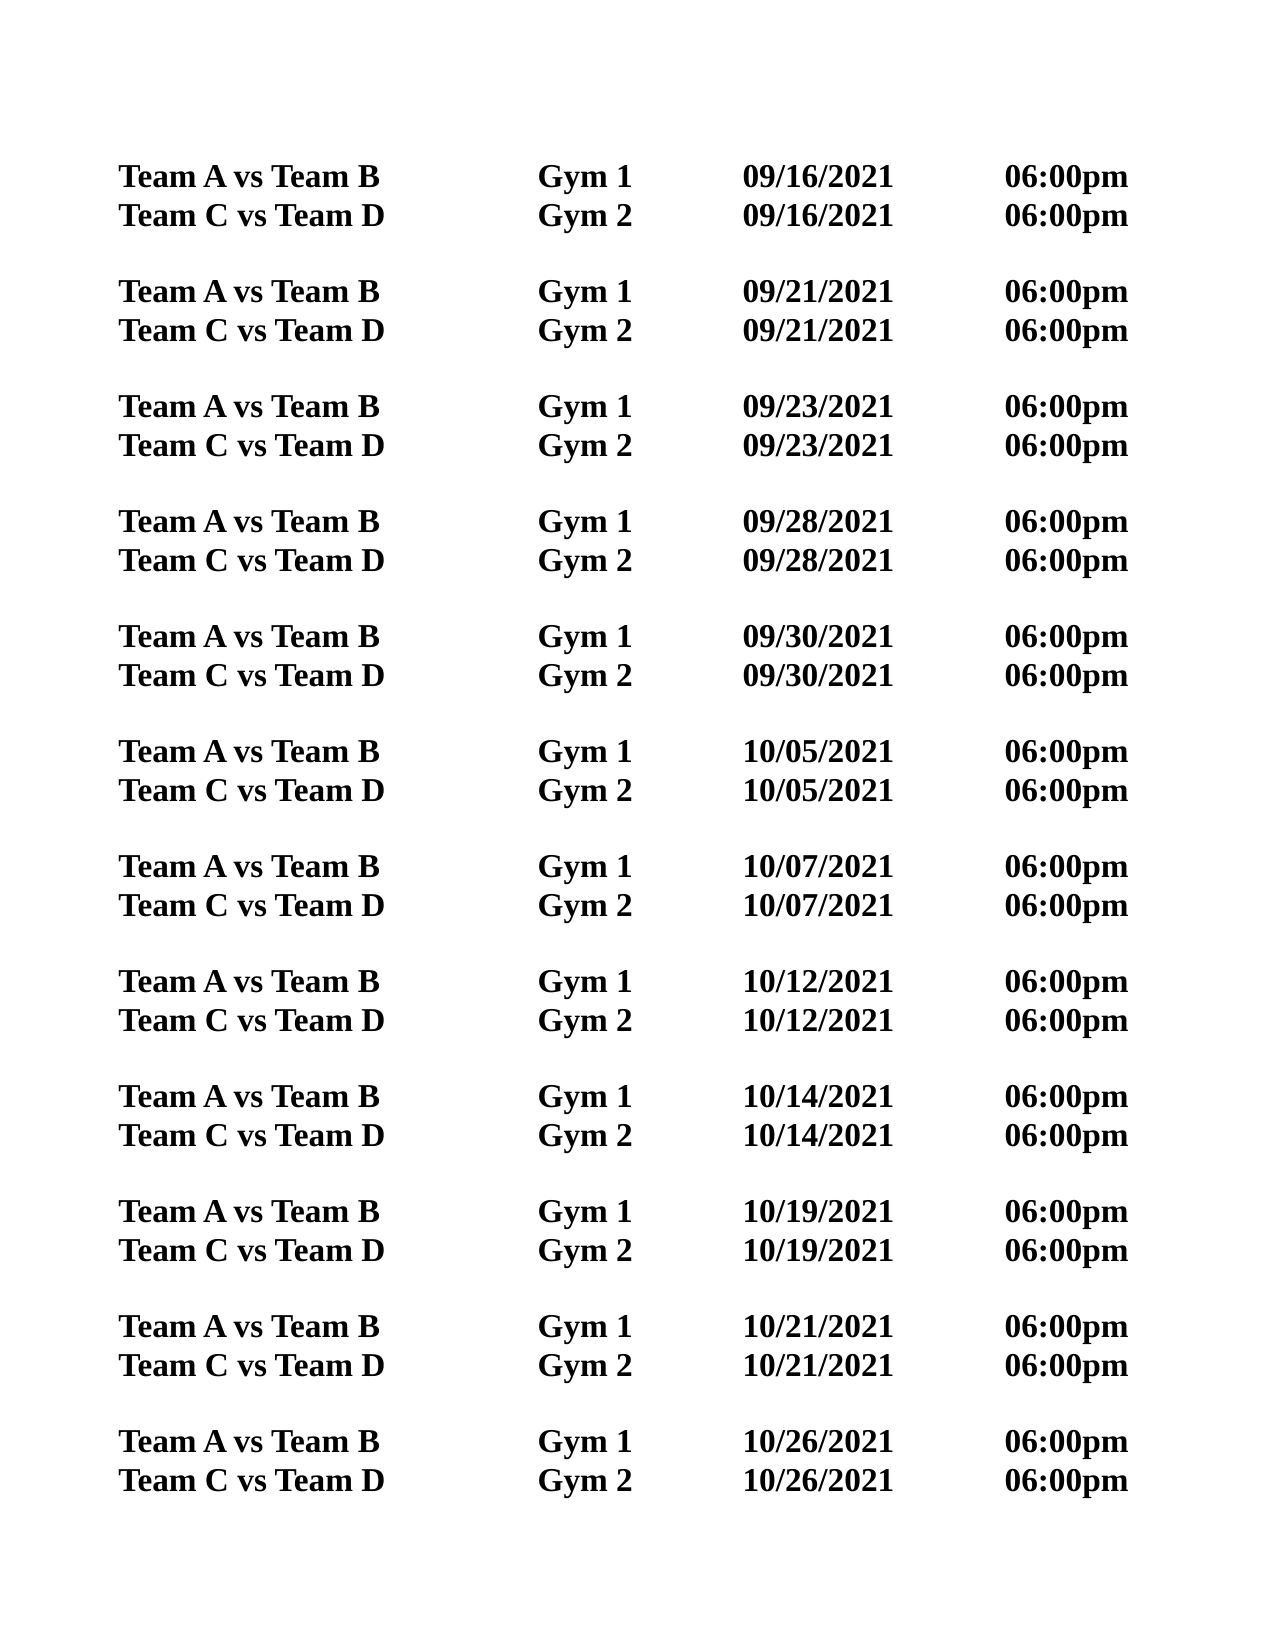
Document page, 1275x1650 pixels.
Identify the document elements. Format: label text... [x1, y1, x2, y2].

text Team C vs Team D Gym 2 10/05/2021 06:00pm [118, 770, 1157, 808]
text Team A vs Team B Gym 1 10/12/2021 06:00pm [118, 961, 1157, 1000]
text Team A vs Team B Gym 1 09/28/2021 06:00pm [118, 501, 1157, 540]
text Team C vs Team D Gym 2 09/23/2021 06:00pm [118, 425, 1157, 463]
text Team A vs Team B Gym 1 10/21/2021 06:00pm [118, 1306, 1157, 1345]
text Team A vs Team B Gym 1 10/26/2021 06:00pm [118, 1421, 1157, 1460]
text Team C vs Team D Gym 2 10/26/2021 06:00pm [118, 1460, 1157, 1498]
text Team A vs Team B Gym 1 09/21/2021 06:00pm [118, 271, 1157, 310]
text Team A vs Team B Gym 1 09/16/2021 06:00pm [118, 156, 1157, 195]
text Team C vs Team D Gym 2 09/28/2021 06:00pm [118, 540, 1157, 578]
text Team C vs Team D Gym 2 10/19/2021 06:00pm [118, 1230, 1157, 1268]
text Team C vs Team D Gym 2 09/30/2021 06:00pm [118, 655, 1157, 693]
text Team A vs Team B Gym 1 09/30/2021 06:00pm [118, 616, 1157, 655]
text Team A vs Team B Gym 1 10/05/2021 06:00pm [118, 731, 1157, 770]
text Team A vs Team B Gym 1 10/07/2021 06:00pm [118, 846, 1157, 885]
text Team A vs Team B Gym 1 10/14/2021 06:00pm [118, 1076, 1157, 1115]
text Team A vs Team B Gym 1 10/19/2021 06:00pm [118, 1191, 1157, 1230]
text Team C vs Team D Gym 2 10/12/2021 06:00pm [118, 1000, 1157, 1038]
text Team C vs Team D Gym 2 09/16/2021 06:00pm [118, 195, 1157, 233]
text Team C vs Team D Gym 2 10/07/2021 06:00pm [118, 885, 1157, 923]
text Team C vs Team D Gym 2 10/21/2021 06:00pm [118, 1345, 1157, 1383]
text Team C vs Team D Gym 2 09/21/2021 06:00pm [118, 310, 1157, 348]
text Team A vs Team B Gym 1 09/23/2021 06:00pm [118, 386, 1157, 425]
text Team C vs Team D Gym 2 10/14/2021 06:00pm [118, 1115, 1157, 1153]
